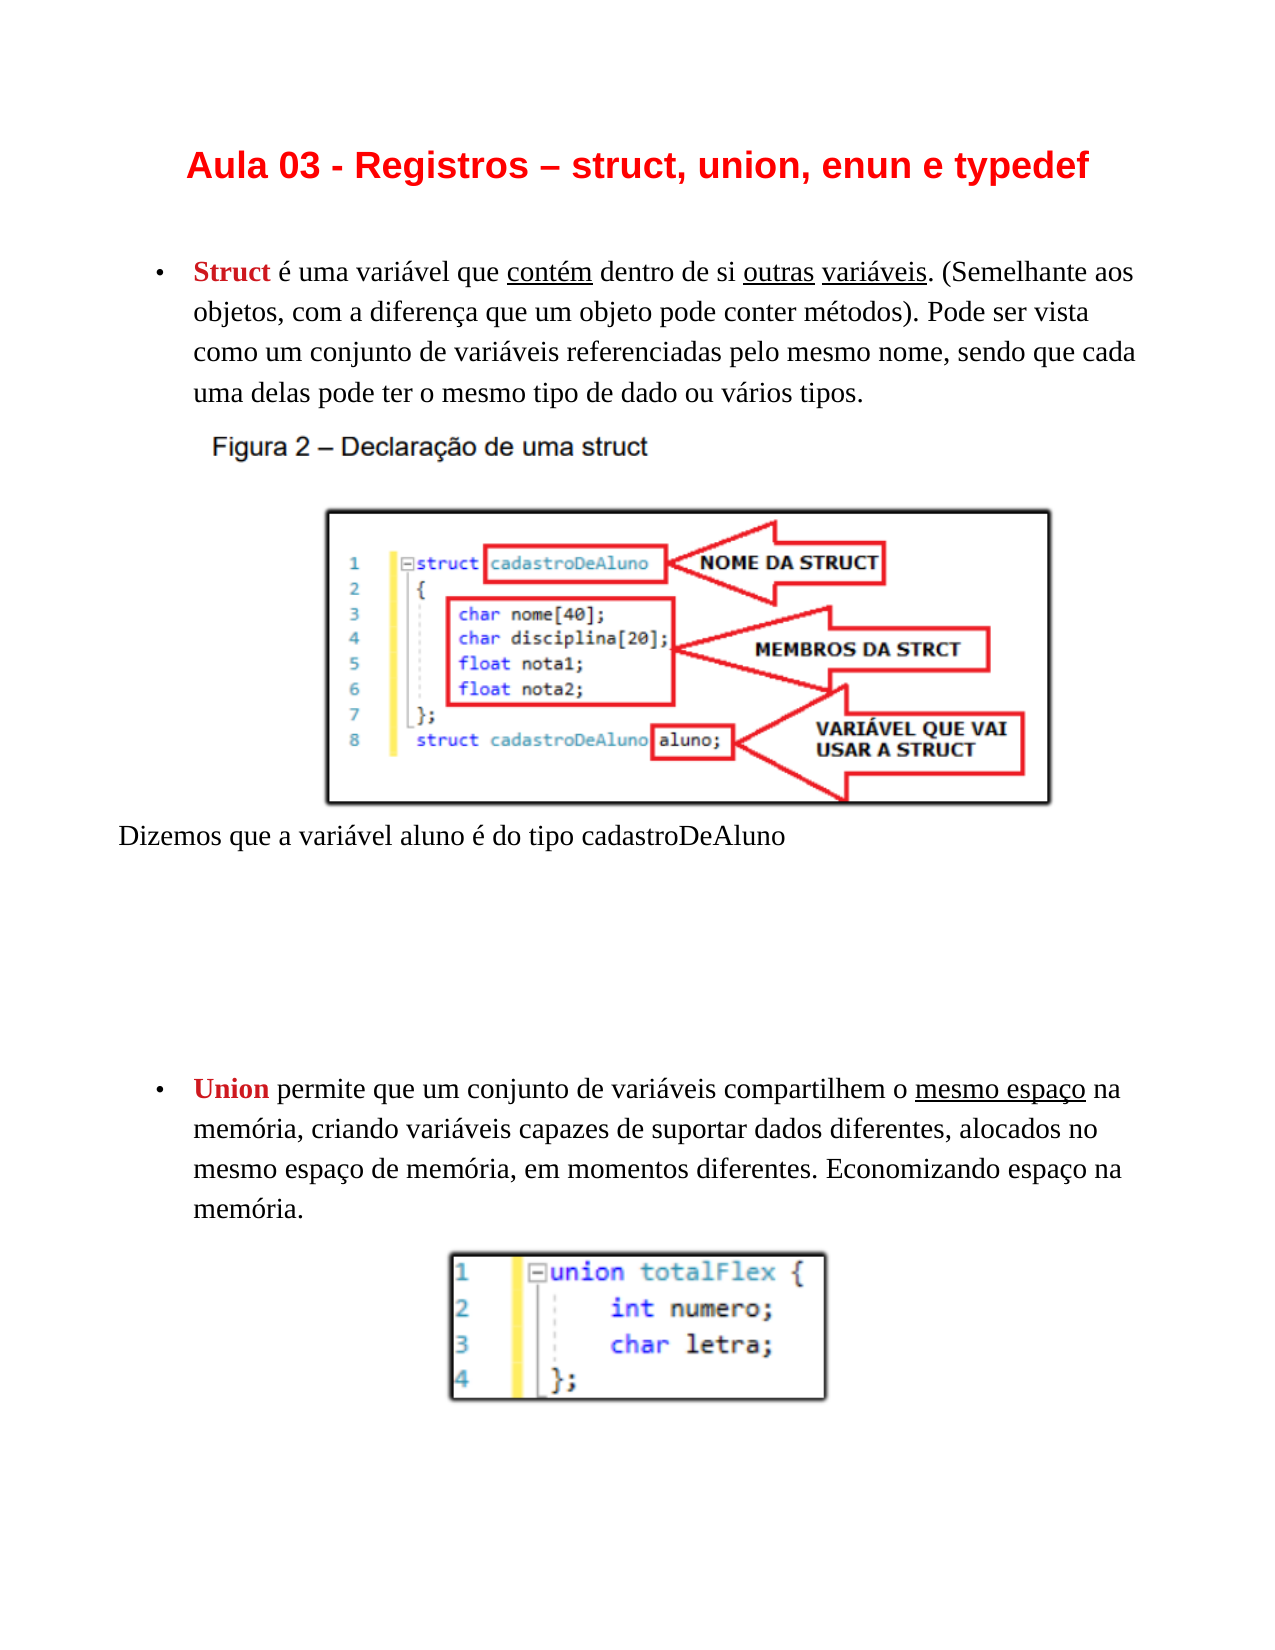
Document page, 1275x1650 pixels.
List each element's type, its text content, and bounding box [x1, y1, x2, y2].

list Union permite que um conjunto de variáveis compartilhem o mesmo espaço na memória, criando variáveis capazes de suportar dados diferentes, alocados no mesmo espaço de memória, em momentos diferentes. Economizando espaço na memória. [156, 1071, 1157, 1225]
subtitle Aula 03 - Registros – struct, union, enun e typedef [118, 143, 1157, 187]
picture [443, 1246, 832, 1406]
text Dizemos que a variável aluno é do tipo cadastroDeAluno [118, 429, 1157, 852]
picture [207, 429, 1068, 819]
list Struct é uma variável que contém dentro de si outras variáveis. (Semelhante aos objetos, com a diferença que um objeto pode conter métodos). Pode ser vista como um conjunto de variáveis referenciadas pelo mesmo nome, sendo que cada uma delas pode ter o mesmo tipo de dado ou vários tipos. [156, 254, 1157, 408]
